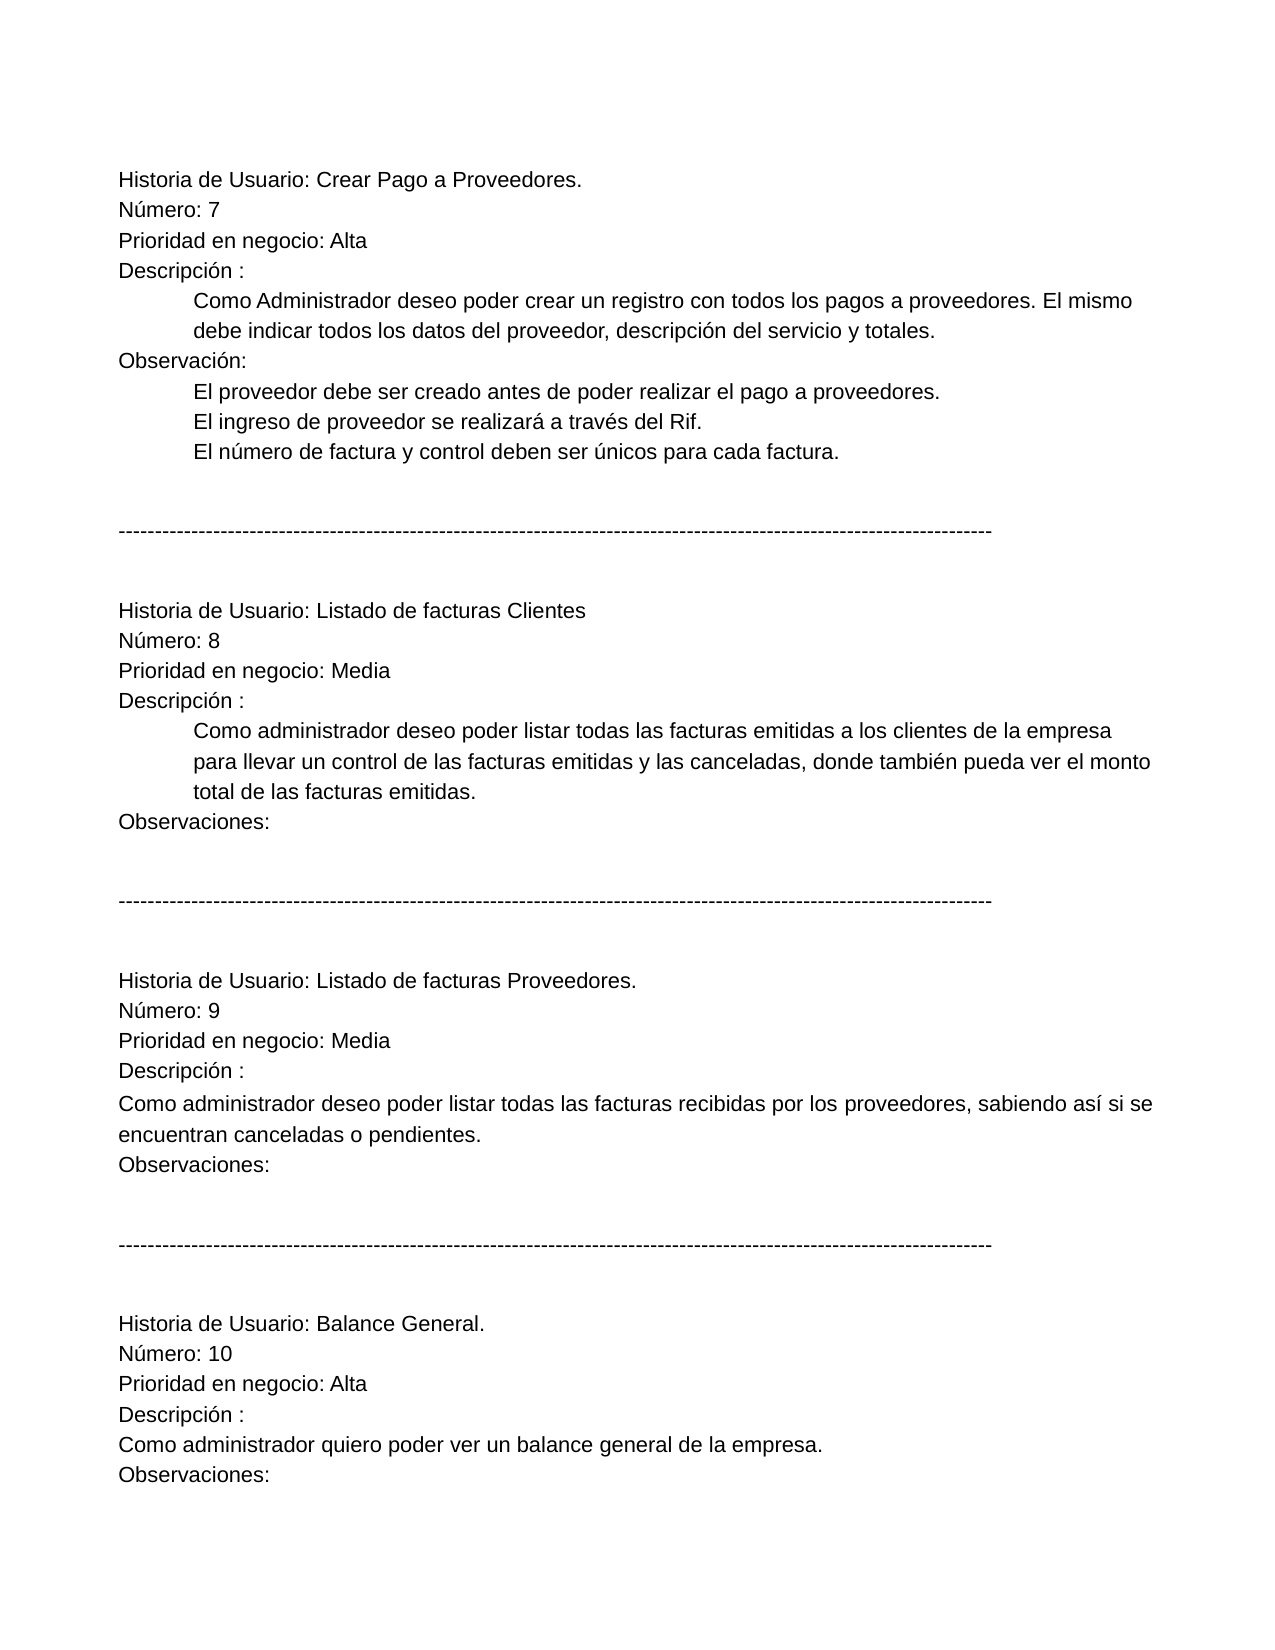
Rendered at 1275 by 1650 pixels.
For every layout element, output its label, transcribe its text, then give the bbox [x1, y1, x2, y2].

text Prioridad en negocio: Media [118, 1028, 1157, 1053]
text ------------------------------------------------------------------------------------------------------------------------ [118, 518, 1157, 543]
text Descripción : [118, 1402, 1157, 1427]
text Historia de Usuario: Crear Pago a Proveedores. [118, 167, 1157, 192]
text Historia de Usuario: Listado de facturas Proveedores. [118, 968, 1157, 993]
text Número: 10 [118, 1341, 1157, 1366]
text Historia de Usuario: Balance General. [118, 1311, 1157, 1336]
text El número de factura y control deben ser únicos para cada factura. [193, 439, 1157, 464]
text Como Administrador deseo poder crear un registro con todos los pagos a proveedores. El mismo debe indicar todos los datos del proveedor, descripción del servicio y totales. [193, 288, 1157, 343]
text Número: 9 [118, 998, 1157, 1023]
text Número: 8 [118, 628, 1157, 653]
text Observaciones: [118, 1152, 1157, 1178]
text Descripción : [118, 1058, 1157, 1083]
text Número: 7 [118, 197, 1157, 223]
text ------------------------------------------------------------------------------------------------------------------------ [118, 888, 1157, 913]
text El proveedor debe ser creado antes de poder realizar el pago a proveedores. [193, 379, 1157, 404]
text Prioridad en negocio: Alta [118, 1371, 1157, 1397]
text Como administrador deseo poder listar todas las facturas emitidas a los clientes de la empresa para llevar un control de las facturas emitidas y las canceladas, donde también pueda ver el monto total de las facturas emitidas. [193, 718, 1157, 804]
text Como administrador quiero poder ver un balance general de la empresa. [118, 1432, 1157, 1457]
text El ingreso de proveedor se realizará a través del Rif. [193, 409, 1157, 434]
text Descripción : [118, 258, 1157, 283]
text Historia de Usuario: Listado de facturas Clientes [118, 598, 1157, 623]
text Descripción : [118, 688, 1157, 713]
text Observaciones: [118, 1462, 1157, 1487]
text Observación: [118, 348, 1157, 374]
text Prioridad en negocio: Media [118, 658, 1157, 683]
text ------------------------------------------------------------------------------------------------------------------------ [118, 1232, 1157, 1257]
text Como administrador deseo poder listar todas las facturas recibidas por los proveedores, sabiendo así si se encuentran canceladas o pendientes. [118, 1088, 1157, 1147]
text Observaciones: [118, 809, 1157, 834]
text Prioridad en negocio: Alta [118, 228, 1157, 253]
